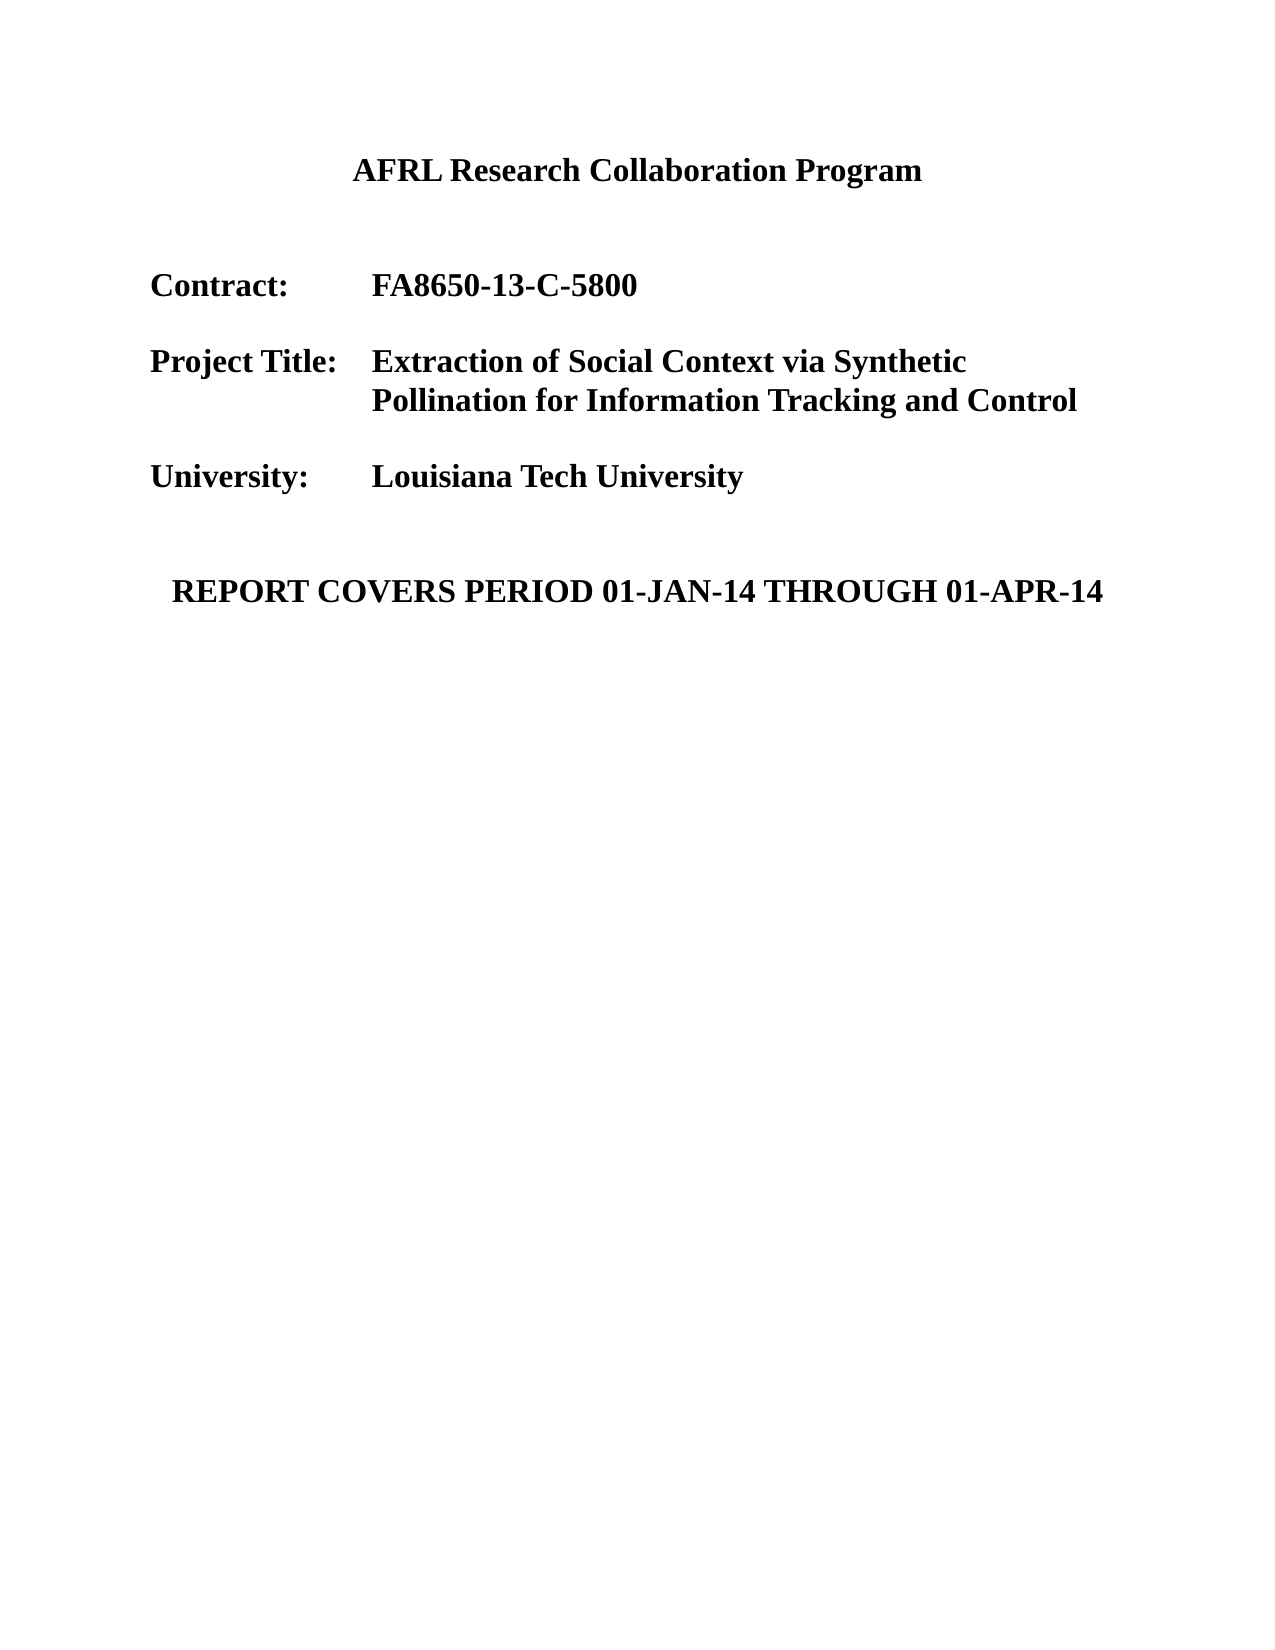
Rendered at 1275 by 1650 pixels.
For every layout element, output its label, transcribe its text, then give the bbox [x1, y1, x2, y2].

text Project Title: Extraction of Social Context via Synthetic [150, 342, 1125, 380]
text REPORT COVERS PERIOD 01-JAN-14 THROUGH 01-APR-14 [150, 572, 1125, 610]
text Pollination for Information Tracking and Control [150, 380, 1125, 418]
text AFRL Research Collaboration Program [150, 150, 1125, 188]
text University: Louisiana Tech University [150, 457, 1125, 495]
text Contract: FA8650-13-C-5800 [150, 265, 1125, 303]
